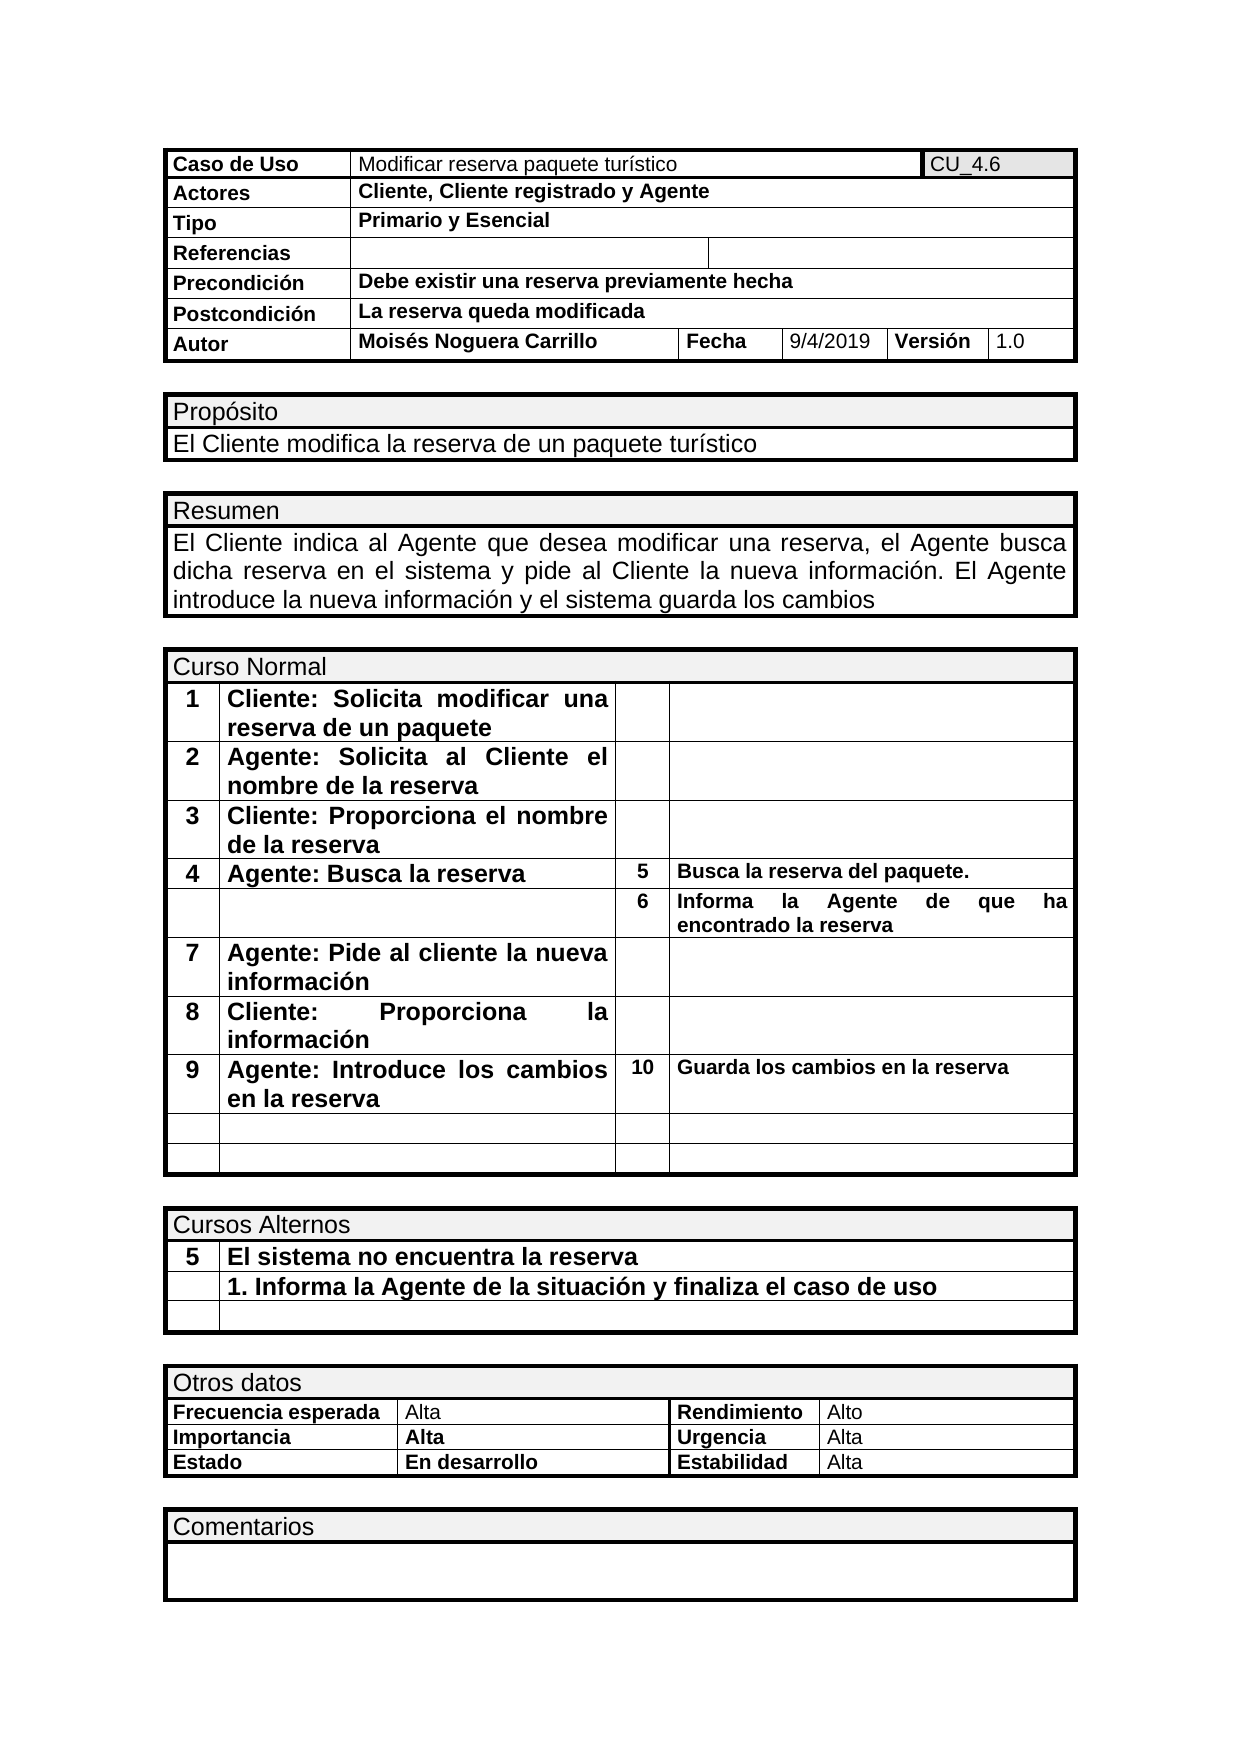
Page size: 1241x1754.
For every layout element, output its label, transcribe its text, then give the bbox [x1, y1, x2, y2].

table_cell Moisés Noguera Carrillo [351, 329, 678, 359]
table_cell 9/4/2019 [783, 329, 887, 359]
table_cell 4 [168, 859, 219, 888]
table_header Caso de Uso [168, 152, 350, 176]
table_cell 5 [616, 859, 669, 888]
table_cell 2 [168, 742, 219, 800]
table_cell Agente: Pide al cliente la nueva información [220, 938, 615, 996]
table_cell Postcondición [168, 299, 350, 328]
table_cell [616, 684, 669, 741]
table_cell [616, 1144, 669, 1172]
table_cell 10 [616, 1055, 669, 1113]
table_cell [670, 801, 1073, 858]
table_cell [168, 1144, 219, 1172]
table_cell Urgencia [671, 1425, 819, 1448]
table_header Curso Normal [168, 652, 1073, 681]
table_cell Rendimiento [671, 1400, 819, 1424]
table_cell [168, 889, 219, 937]
table_cell [670, 1114, 1073, 1142]
table_cell El sistema no encuentra la reserva [220, 1242, 1073, 1271]
table_cell [670, 742, 1073, 800]
table_cell 9 [168, 1055, 219, 1113]
table_header Cursos Alternos [168, 1211, 1073, 1239]
table_cell [616, 1114, 669, 1142]
table_header Comentarios [168, 1512, 1073, 1540]
table_cell [168, 1272, 219, 1300]
table_cell Agente: Solicita al Cliente el nombre de la reserva [220, 742, 615, 800]
table_cell [168, 1114, 219, 1142]
table_cell Primario y Esencial [351, 208, 1073, 237]
table_cell Cliente: Proporciona el nombre de la reserva [220, 801, 615, 858]
table_cell [168, 1301, 219, 1330]
table_cell 8 [168, 997, 219, 1054]
table_cell [670, 1144, 1073, 1172]
table_cell Alta [398, 1425, 668, 1448]
table_cell [670, 938, 1073, 996]
table_cell 7 [168, 938, 219, 996]
table_header Propósito [168, 397, 1073, 426]
table_cell Informa la Agente de que ha encontrado la reserva [670, 889, 1073, 937]
table_cell [168, 1544, 1073, 1598]
table_cell 5 [168, 1242, 219, 1271]
table_cell Alta [398, 1400, 668, 1424]
table_cell Actores [168, 179, 350, 207]
table_cell En desarrollo [398, 1450, 668, 1473]
table_cell Agente: Busca la reserva [220, 859, 615, 888]
table_cell Referencias [168, 238, 350, 267]
table_cell [670, 997, 1073, 1054]
table_cell Fecha [679, 329, 782, 359]
table_cell Cliente, Cliente registrado y Agente [351, 179, 1073, 207]
table_cell Debe existir una reserva previamente hecha [351, 269, 1073, 298]
table_cell 1. Informa la Agente de la situación y finaliza el caso de uso [220, 1272, 1073, 1300]
table_cell Cliente: Proporciona la información [220, 997, 615, 1054]
table_cell [670, 684, 1073, 741]
table_cell [220, 1301, 1073, 1330]
table_cell Frecuencia esperada [168, 1400, 397, 1424]
table_cell [616, 742, 669, 800]
table_header Otros datos [168, 1368, 1073, 1397]
table_cell Importancia [168, 1425, 397, 1448]
table_cell [220, 889, 615, 937]
table_header Resumen [168, 496, 1073, 524]
table_cell 6 [616, 889, 669, 937]
table_cell [220, 1144, 615, 1172]
table_header CU_4.6 [925, 152, 1073, 176]
table_cell Agente: Introduce los cambios en la reserva [220, 1055, 615, 1113]
table_cell El Cliente modifica la reserva de un paquete turístico [168, 429, 1073, 457]
table_cell El Cliente indica al Agente que desea modificar una reserva, el Agente busca dicha reserva en el sistema y pide al Cliente la nueva información. El Agente introduce la nueva información y el sistema guarda los cambios [168, 528, 1073, 614]
table_cell Versión [888, 329, 988, 359]
table_cell [351, 238, 708, 267]
table_header Modificar reserva paquete turístico [351, 152, 920, 176]
table_cell 1 [168, 684, 219, 741]
table_cell Precondición [168, 269, 350, 298]
table_cell 3 [168, 801, 219, 858]
table_cell [220, 1114, 615, 1142]
table_cell Tipo [168, 208, 350, 237]
table_cell Alto [820, 1400, 1073, 1424]
table_cell [709, 238, 1073, 267]
table_cell Busca la reserva del paquete. [670, 859, 1073, 888]
table_cell La reserva queda modificada [351, 299, 1073, 328]
table_cell Autor [168, 329, 350, 359]
table_cell [616, 938, 669, 996]
table_cell Estabilidad [671, 1450, 819, 1473]
table_cell [616, 801, 669, 858]
table_cell Alta [820, 1425, 1073, 1448]
table_cell [616, 997, 669, 1054]
table_cell Alta [820, 1450, 1073, 1473]
table_cell 1.0 [989, 329, 1073, 359]
table_cell Estado [168, 1450, 397, 1473]
table_cell Guarda los cambios en la reserva [670, 1055, 1073, 1113]
table_cell Cliente: Solicita modificar una reserva de un paquete [220, 684, 615, 741]
